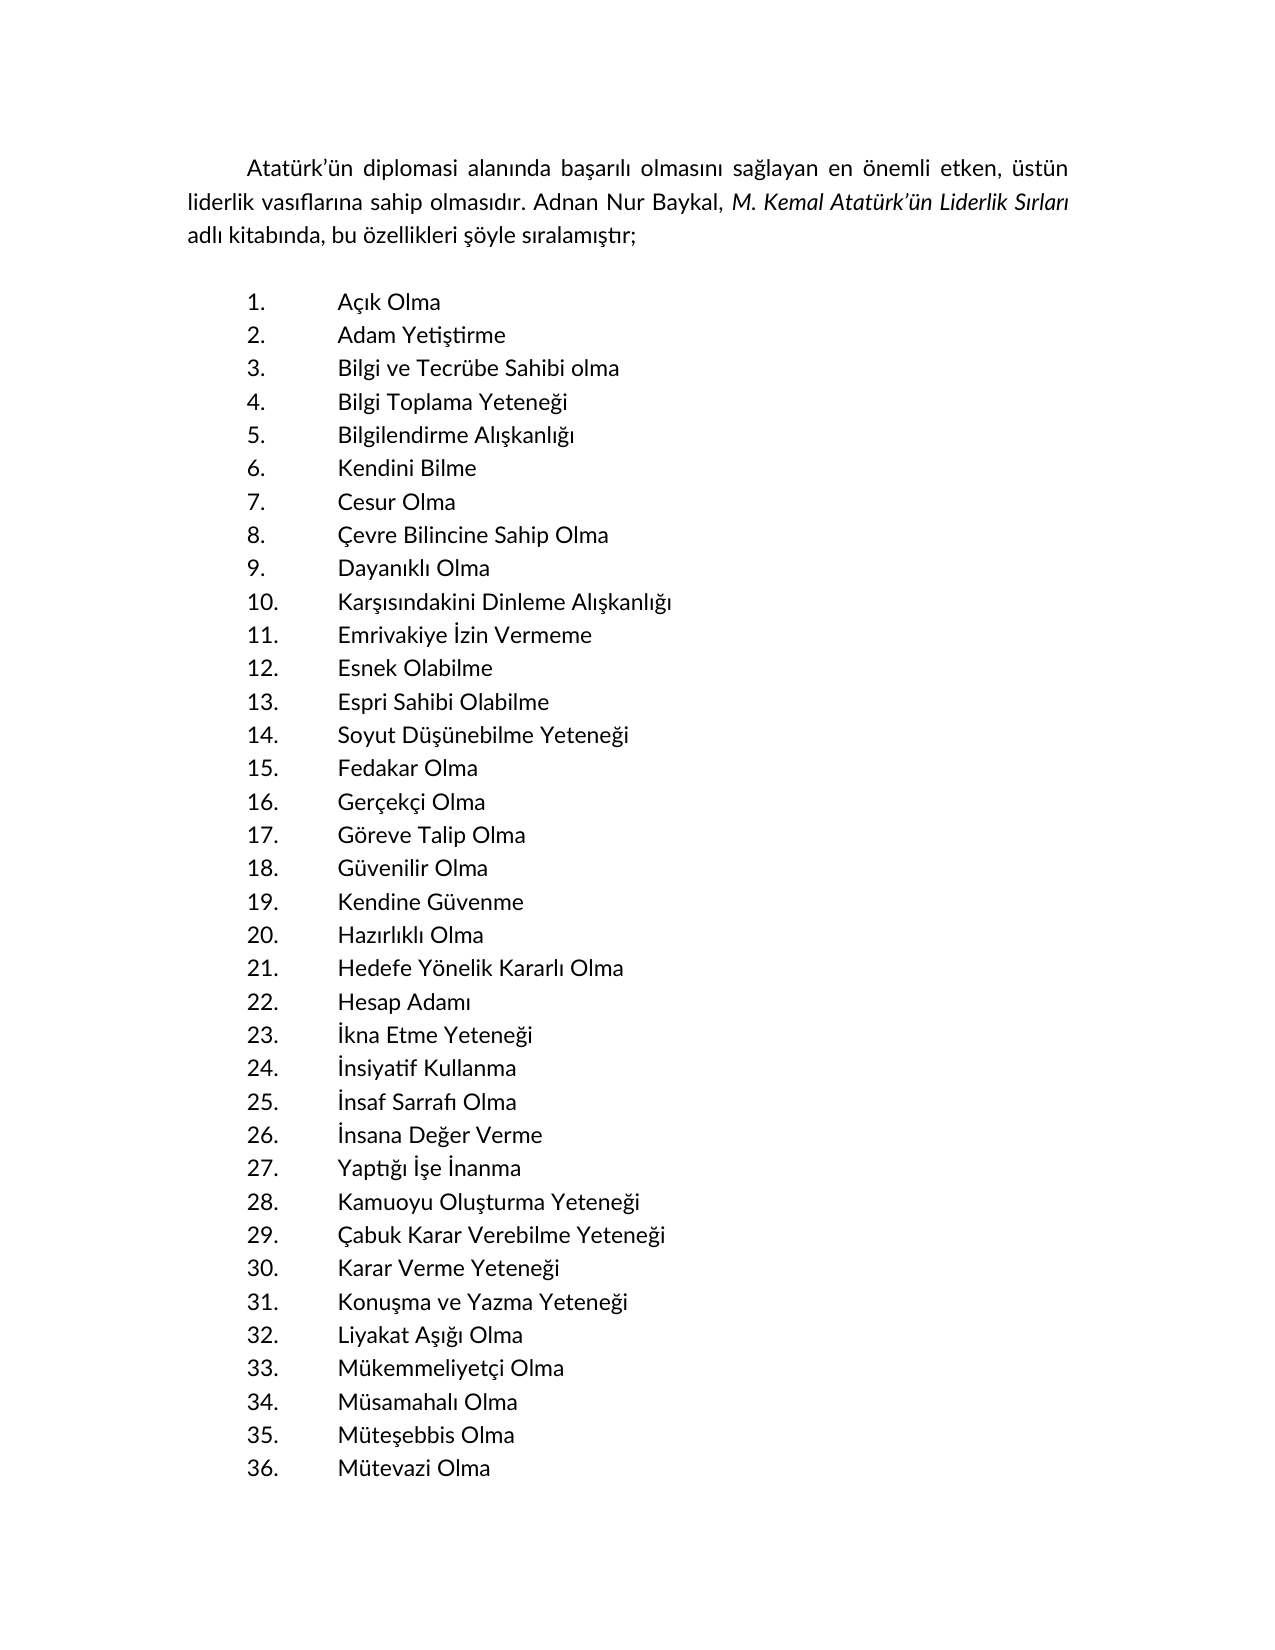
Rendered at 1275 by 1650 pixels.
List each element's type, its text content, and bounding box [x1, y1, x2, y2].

text 12. Esnek Olabilme [187, 650, 1070, 683]
text 5. Bilgilendirme Alışkanlığı [187, 417, 1070, 450]
text 33. Mükemmeliyetçi Olma [187, 1350, 1070, 1383]
text 18. Güvenilir Olma [187, 850, 1070, 883]
text 15. Fedakar Olma [187, 750, 1070, 783]
text 27. Yaptığı İşe İnanma [187, 1150, 1070, 1183]
text 9. Dayanıklı Olma [187, 550, 1070, 583]
text 35. Müteşebbis Olma [187, 1417, 1070, 1450]
text 6. Kendini Bilme [187, 450, 1070, 483]
text 28. Kamuoyu Oluşturma Yeteneği [187, 1183, 1070, 1217]
text 24. İnsiyatif Kullanma [187, 1050, 1070, 1083]
text 2. Adam Yetiştirme [187, 317, 1070, 350]
text 1. Açık Olma [187, 283, 1070, 317]
text 22. Hesap Adamı [187, 983, 1070, 1017]
text 23. İkna Etme Yeteneği [187, 1017, 1070, 1050]
text 3. Bilgi ve Tecrübe Sahibi olma [187, 350, 1070, 383]
text 8. Çevre Bilincine Sahip Olma [187, 517, 1070, 550]
text 20. Hazırlıklı Olma [187, 917, 1070, 950]
text 36. Mütevazi Olma [187, 1450, 1070, 1483]
text 21. Hedefe Yönelik Kararlı Olma [187, 950, 1070, 983]
text 11. Emrivakiye İzin Vermeme [187, 617, 1070, 650]
text 29. Çabuk Karar Verebilme Yeteneği [187, 1217, 1070, 1250]
text 14. Soyut Düşünebilme Yeteneği [187, 717, 1070, 750]
text 25. İnsaf Sarrafı Olma [187, 1083, 1070, 1117]
text 19. Kendine Güvenme [187, 883, 1070, 917]
text 10. Karşısındakini Dinleme Alışkanlığı [187, 583, 1070, 617]
text 34. Müsamahalı Olma [187, 1383, 1070, 1417]
text 31. Konuşma ve Yazma Yeteneği [187, 1283, 1070, 1317]
text 16. Gerçekçi Olma [187, 783, 1070, 817]
text 30. Karar Verme Yeteneği [187, 1250, 1070, 1283]
text Atatürk’ün diplomasi alanında başarılı olmasını sağlayan en önemli etken, üstün liderlik vasıflarına sahip olmasıdır. Adnan Nur Baykal, M. Kemal Atatürk’ün Liderlik Sırları adlı kitabında, bu özellikleri şöyle sıralamıştır; [187, 150, 1070, 250]
text 13. Espri Sahibi Olabilme [187, 683, 1070, 717]
text 26. İnsana Değer Verme [187, 1117, 1070, 1150]
text 7. Cesur Olma [187, 483, 1070, 517]
text 32. Liyakat Aşığı Olma [187, 1317, 1070, 1350]
text 4. Bilgi Toplama Yeteneği [187, 383, 1070, 417]
text 17. Göreve Talip Olma [187, 817, 1070, 850]
